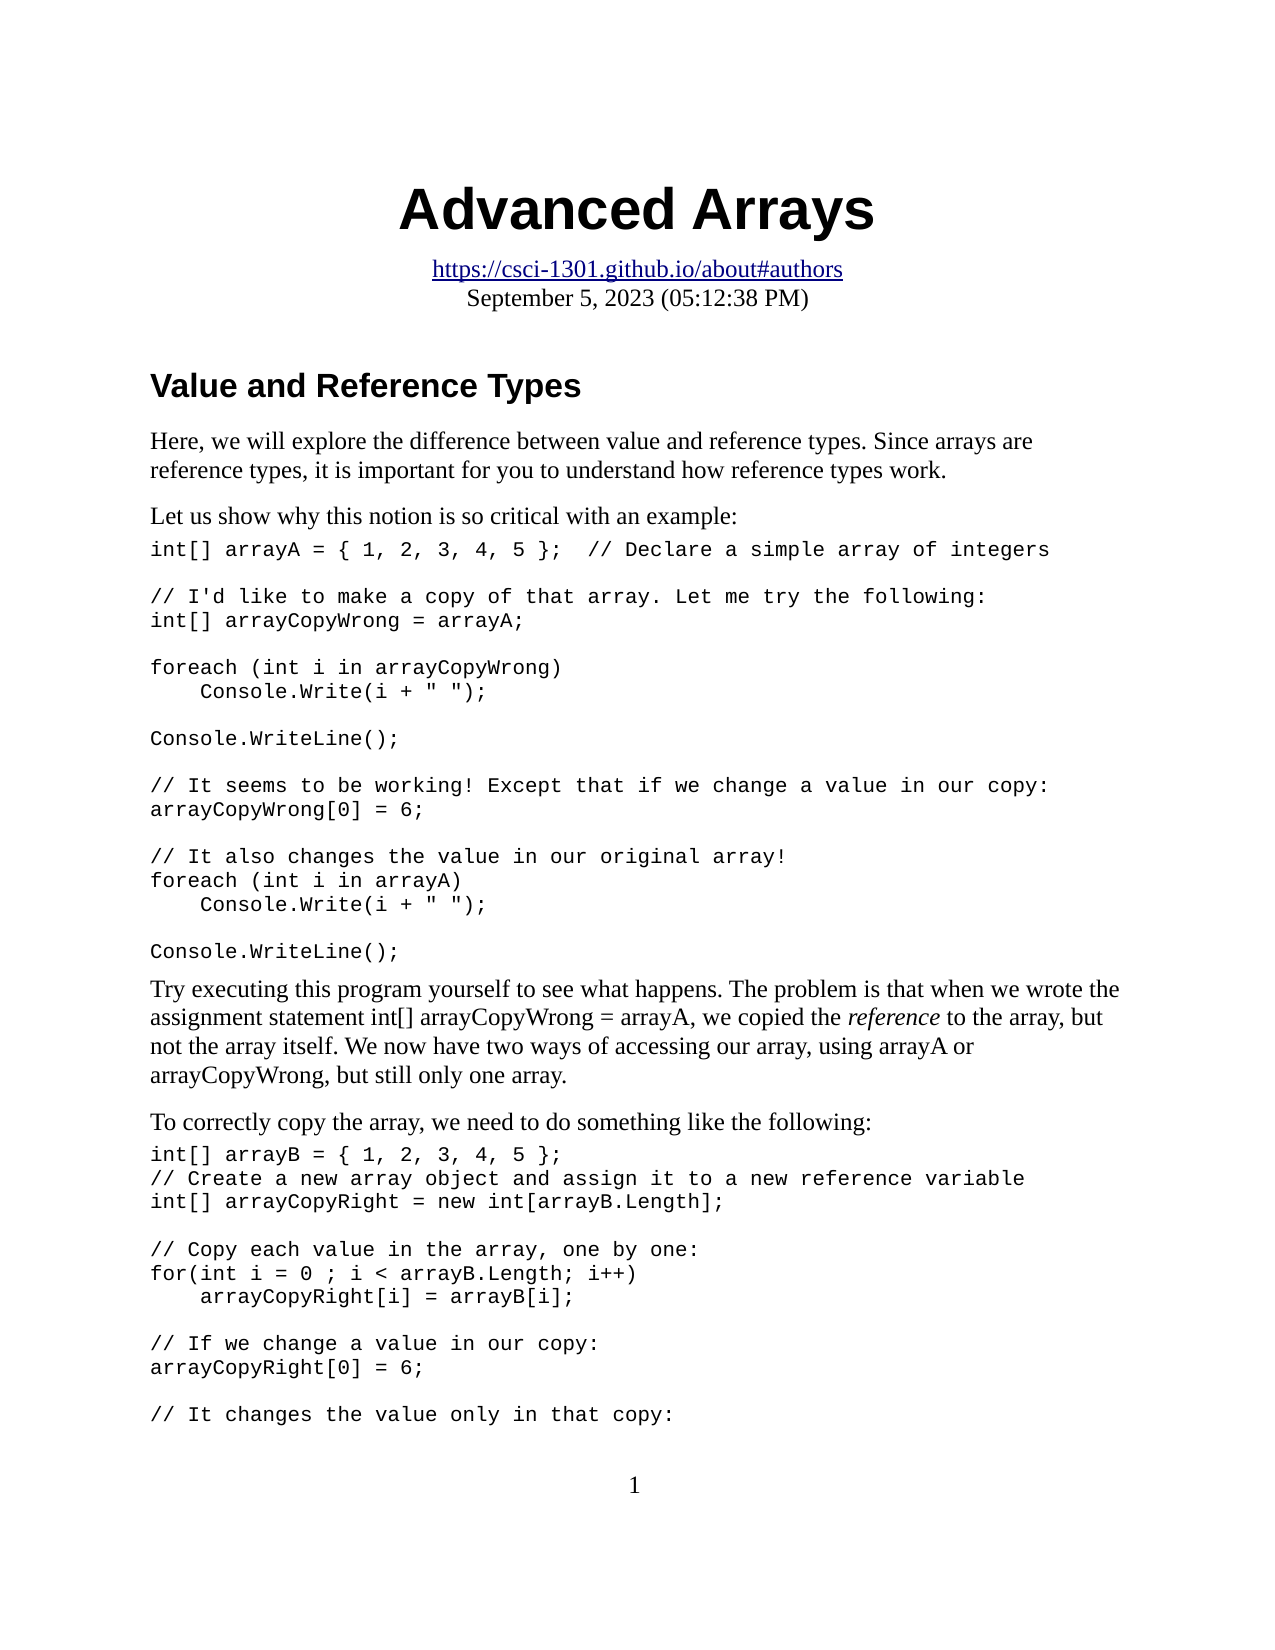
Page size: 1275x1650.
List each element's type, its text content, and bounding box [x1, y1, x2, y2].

text September 5, 2023 (05:12:38 PM) [150, 283, 1125, 312]
text for(int i = 0 ; i < arrayB.Length; i++) [150, 1262, 1125, 1286]
title Advanced Arrays [150, 175, 1125, 242]
text To correctly copy the array, we need to do something like the following: [150, 1107, 1125, 1135]
subtitle Value and Reference Types [150, 366, 1125, 404]
text // Copy each value in the array, one by one: [150, 1239, 1125, 1262]
text // Create a new array object and assign it to a new reference variable [150, 1168, 1125, 1192]
text int[] arrayCopyRight = new int[arrayB.Length]; [150, 1192, 1125, 1215]
text Console.WriteLine(); [150, 728, 1125, 752]
text // It also changes the value in our original array! [150, 846, 1125, 870]
text // It seems to be working! Except that if we change a value in our copy: [150, 776, 1125, 799]
text foreach (int i in arrayA) [150, 870, 1125, 894]
text Let us show why this notion is so critical with an example: [150, 501, 1125, 530]
text Here, we will explore the difference between value and reference types. Since arrays are reference types, it is important for you to understand how reference types work. [150, 426, 1125, 483]
text arrayCopyRight[i] = arrayB[i]; [150, 1286, 1125, 1310]
text // It changes the value only in that copy: [150, 1404, 1125, 1428]
text foreach (int i in arrayCopyWrong) [150, 657, 1125, 681]
text int[] arrayA = { 1, 2, 3, 4, 5 }; // Declare a simple array of integers [150, 539, 1125, 563]
text Console.Write(i + " "); [150, 681, 1125, 704]
text int[] arrayB = { 1, 2, 3, 4, 5 }; [150, 1144, 1125, 1168]
text Console.WriteLine(); [150, 941, 1125, 965]
text arrayCopyWrong[0] = 6; [150, 799, 1125, 823]
text Try executing this program yourself to see what happens. The problem is that when we wrote the assignment statement int[] arrayCopyWrong = arrayA, we copied the reference to the array, but not the array itself. We now have two ways of accessing our array, using arrayA or arrayCopyWrong, but still only one array. [150, 974, 1125, 1089]
text https://csci-1301.github.io/about#authors [150, 254, 1125, 283]
text // If we change a value in our copy: [150, 1333, 1125, 1357]
text // I'd like to make a copy of that array. Let me try the following: [150, 586, 1125, 610]
text int[] arrayCopyWrong = arrayA; [150, 610, 1125, 634]
text Console.Write(i + " "); [150, 894, 1125, 917]
text arrayCopyRight[0] = 6; [150, 1357, 1125, 1381]
